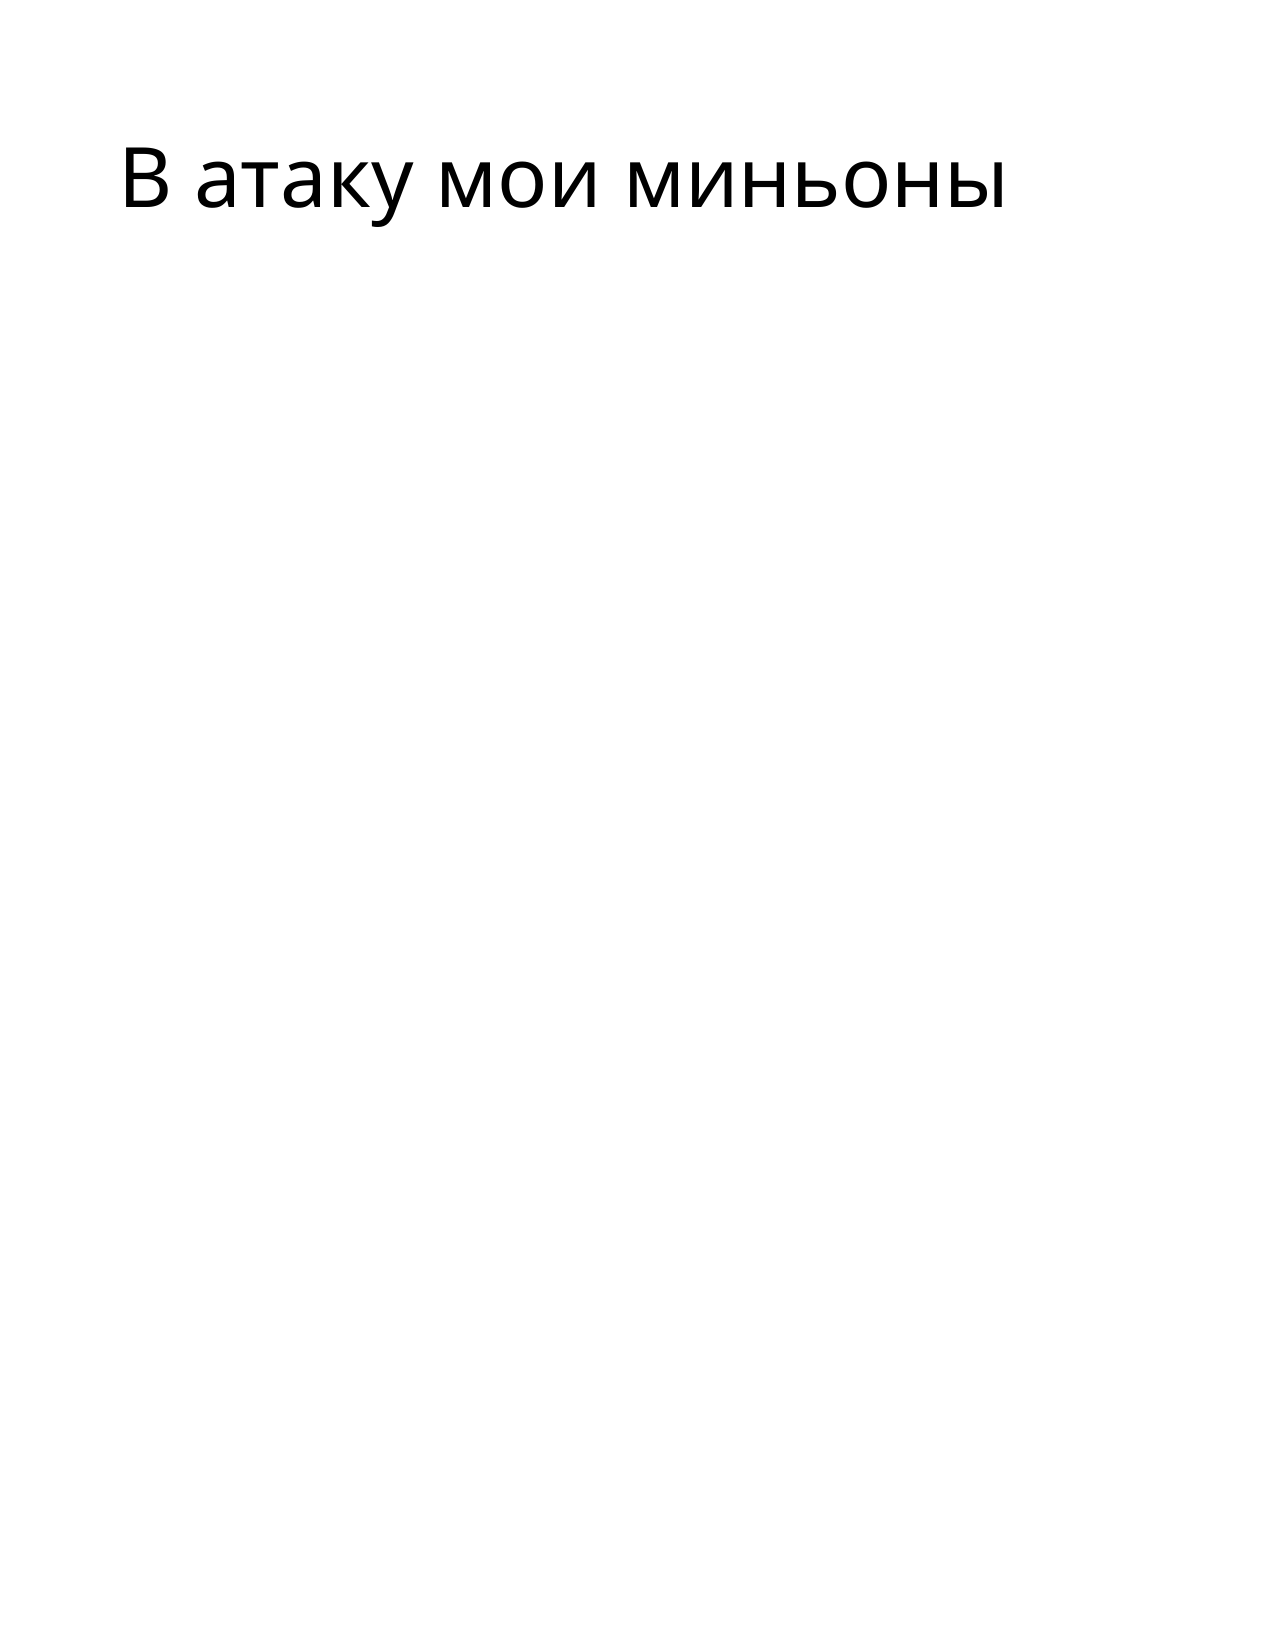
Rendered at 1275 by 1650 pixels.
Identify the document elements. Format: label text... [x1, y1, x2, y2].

text В атаку мои миньоны [118, 118, 1157, 232]
